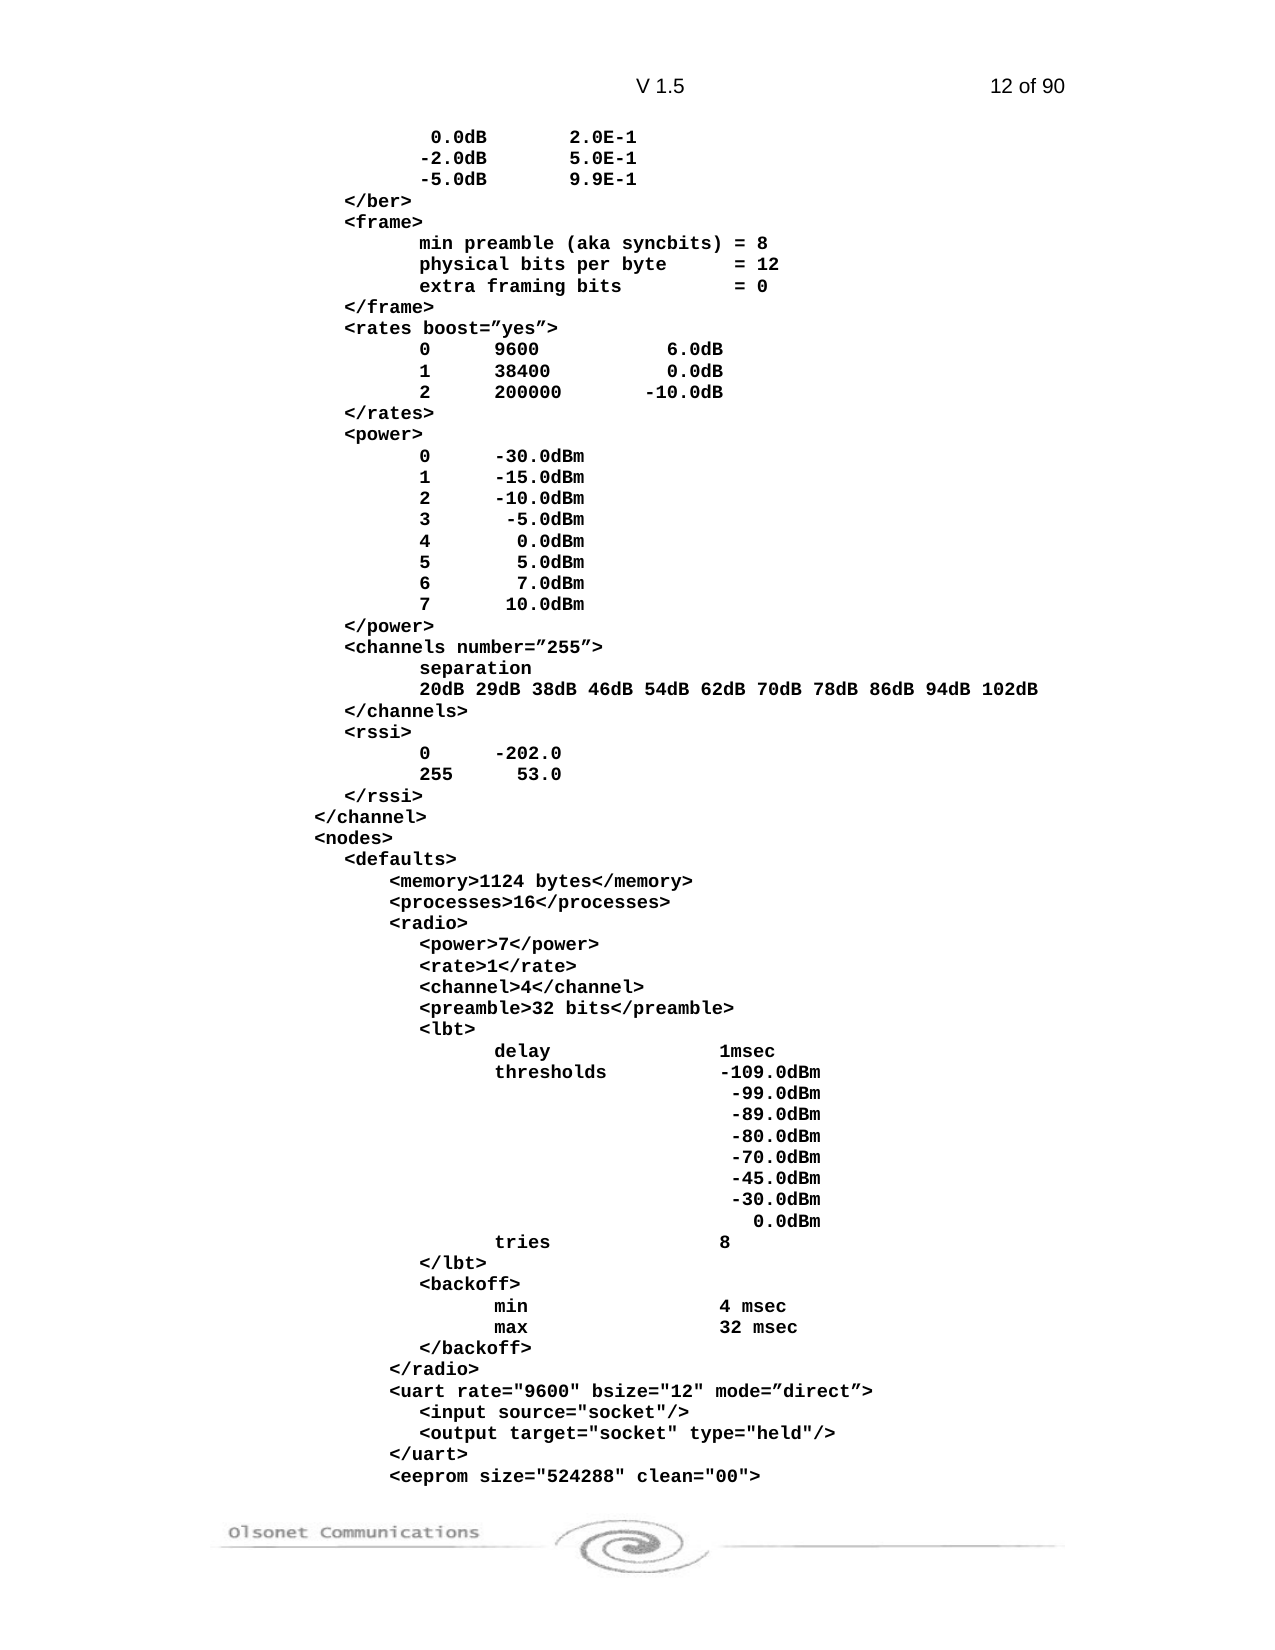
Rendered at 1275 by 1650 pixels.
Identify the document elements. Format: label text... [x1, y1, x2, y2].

text 0 -202.0 [269, 744, 1065, 765]
text 255 53.0 [269, 765, 1065, 786]
text <power>7</power> [269, 935, 1065, 956]
text -80.0dBm [269, 1126, 1065, 1148]
text 3 -5.0dBm [269, 510, 1065, 531]
text 7 10.0dBm [269, 595, 1065, 616]
text </radio> [269, 1360, 1065, 1381]
text extra framing bits = 0 [269, 276, 1065, 298]
text <channels number=”255”> [269, 638, 1065, 659]
text 2 200000 -10.0dB [269, 383, 1065, 404]
text <rate>1</rate> [269, 956, 1065, 978]
text 0 9600 6.0dB [269, 340, 1065, 361]
text <rates boost=”yes”> [269, 319, 1065, 340]
text <uart rate="9600" bsize="12" mode=”direct”> [269, 1381, 1065, 1403]
text -2.0dB 5.0E-1 [269, 149, 1065, 170]
text -30.0dBm [269, 1190, 1065, 1211]
text -5.0dB 9.9E-1 [269, 170, 1065, 191]
text 1 -15.0dBm [269, 468, 1065, 489]
text </backoff> [269, 1339, 1065, 1360]
text 0.0dB 2.0E-1 [269, 128, 1065, 149]
text <backoff> [269, 1275, 1065, 1296]
text <nodes> [269, 829, 1065, 850]
text 1 38400 0.0dB [269, 361, 1065, 383]
text max 32 msec [269, 1318, 1065, 1339]
text 6 7.0dBm [269, 574, 1065, 595]
text <radio> [269, 914, 1065, 935]
text delay 1msec [269, 1041, 1065, 1063]
text </lbt> [269, 1254, 1065, 1275]
text <processes>16</processes> [269, 893, 1065, 914]
text separation [269, 659, 1065, 680]
text <defaults> [269, 850, 1065, 871]
text 20dB 29dB 38dB 46dB 54dB 62dB 70dB 78dB 86dB 94dB 102dB [269, 680, 1065, 701]
text </uart> [269, 1445, 1065, 1466]
text <memory>1124 bytes</memory> [269, 871, 1065, 893]
text <frame> [269, 213, 1065, 234]
text </rssi> [269, 786, 1065, 808]
text 4 0.0dBm [269, 531, 1065, 553]
text 0 -30.0dBm [269, 446, 1065, 468]
text physical bits per byte = 12 [269, 255, 1065, 276]
text -99.0dBm [269, 1084, 1065, 1105]
text <output target="socket" type="held"/> [269, 1424, 1065, 1445]
text 0.0dBm [269, 1211, 1065, 1233]
text <input source="socket"/> [269, 1403, 1065, 1424]
text </channels> [269, 701, 1065, 723]
text <preamble>32 bits</preamble> [269, 999, 1065, 1020]
text -45.0dBm [269, 1169, 1065, 1190]
text <power> [269, 425, 1065, 446]
text </rates> [269, 404, 1065, 425]
text <rssi> [269, 723, 1065, 744]
text -70.0dBm [269, 1148, 1065, 1169]
text 2 -10.0dBm [269, 489, 1065, 510]
text -89.0dBm [269, 1105, 1065, 1126]
text <lbt> [269, 1020, 1065, 1041]
text min 4 msec [269, 1296, 1065, 1318]
text </ber> [269, 191, 1065, 213]
text </frame> [269, 298, 1065, 319]
picture [210, 1504, 1065, 1596]
text thresholds -109.0dBm [269, 1063, 1065, 1084]
text tries 8 [269, 1233, 1065, 1254]
text <eeprom size="524288" clean="00"> [269, 1466, 1065, 1488]
text </power> [269, 616, 1065, 638]
text min preamble (aka syncbits) = 8 [269, 234, 1065, 255]
text 5 5.0dBm [269, 553, 1065, 574]
text <channel>4</channel> [269, 978, 1065, 999]
text </channel> [269, 808, 1065, 829]
